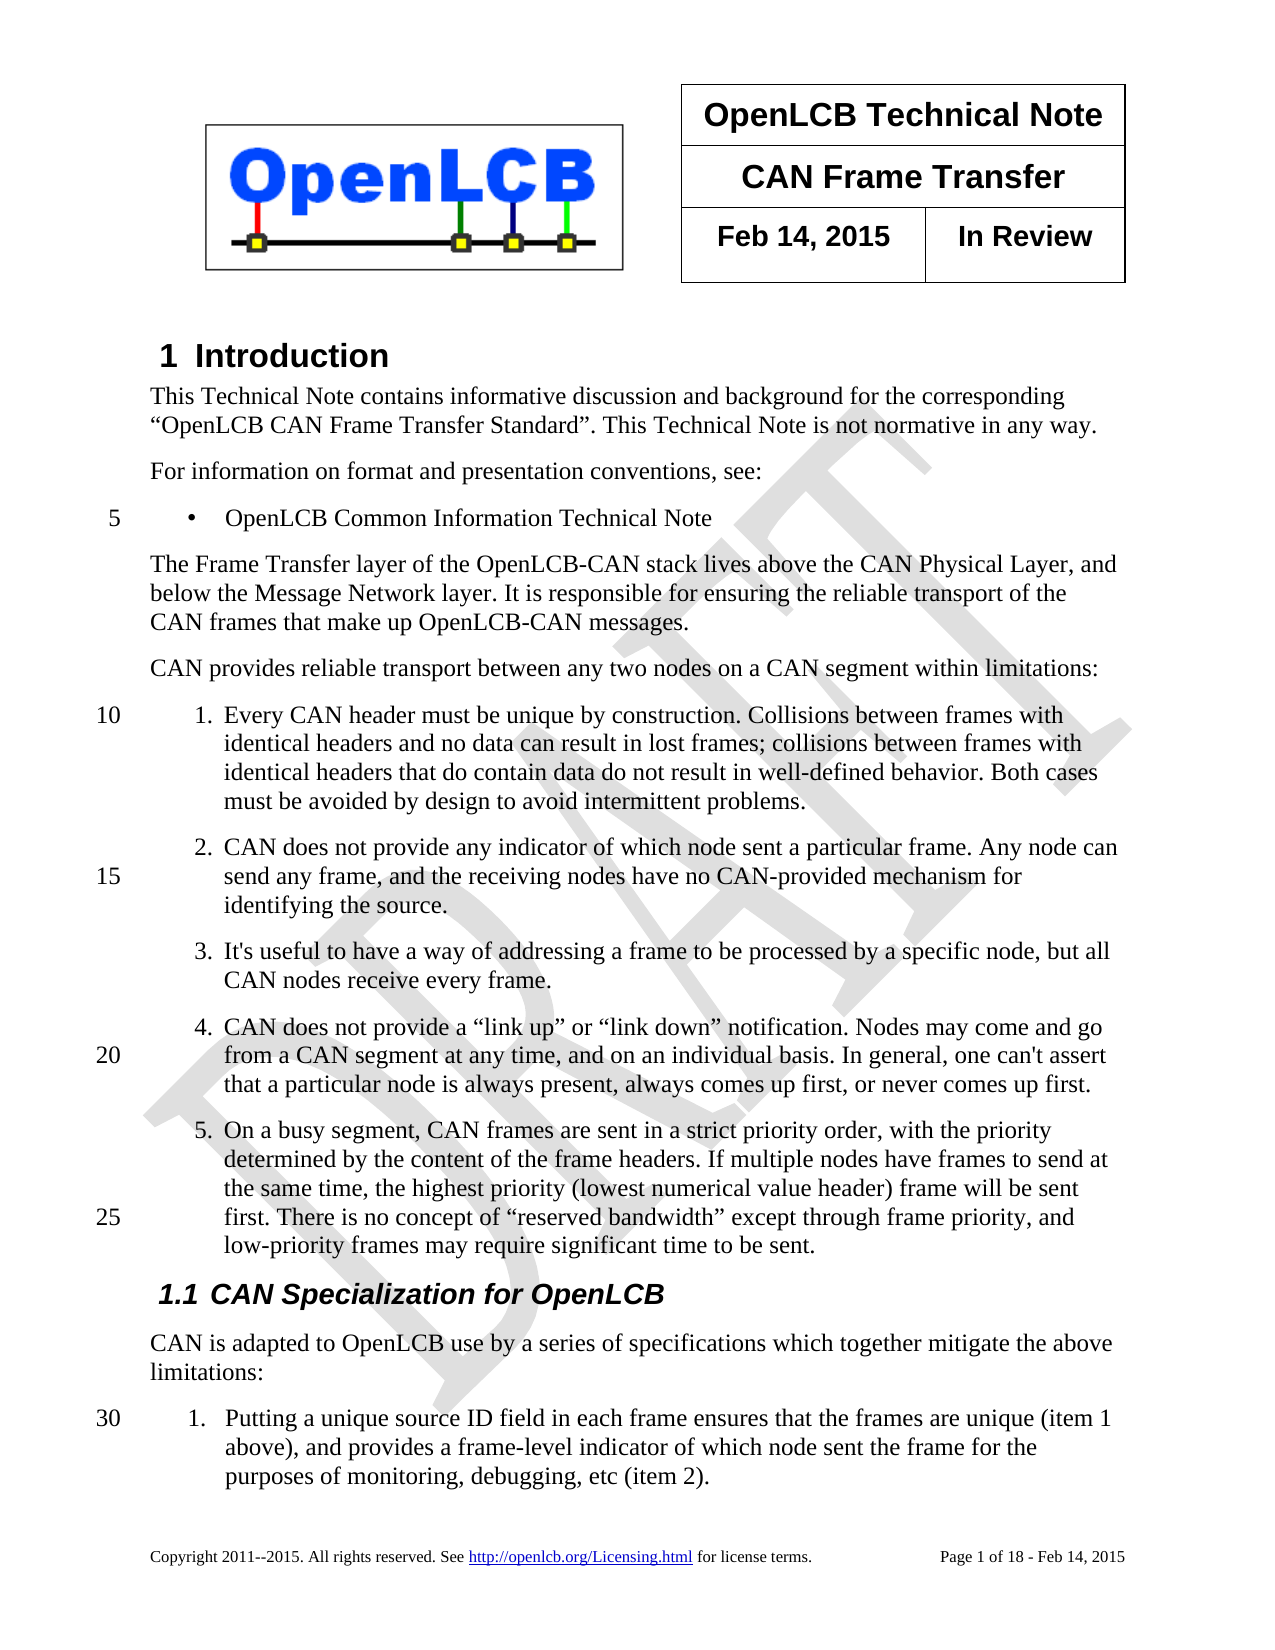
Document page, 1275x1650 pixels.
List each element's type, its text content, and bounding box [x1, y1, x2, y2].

list Every CAN header must be unique by construction. Collisions between frames with identical headers and no data can result in lost frames; collisions between frames with identical headers that do contain data do not result in well-defined behavior. Both cases must be avoided by design to avoid intermittent problems. [820, 700, 1125, 815]
list CAN does not provide any indicator of which node sent a particular frame. Any node can send any frame, and the receiving nodes have no CAN-provided mechanism for identifying the source. [194, 832, 634, 919]
list OpenLCB Common Information Technical Note [187, 503, 754, 532]
list It's useful to have a way of addressing a frame to be processed by a specific node, but all CAN nodes receive every frame. [365, 936, 519, 994]
list [861, 503, 1125, 532]
list Every CAN header must be unique by construction. Collisions between frames with identical headers and no data can result in lost frames; collisions between frames with identical headers that do contain data do not result in well-defined behavior. Both cases must be avoided by design to avoid intermittent problems. [194, 700, 817, 815]
text CAN provides reliable transport between any two nodes on a CAN segment within limitations: [1011, 653, 1125, 682]
list On a busy segment, CAN frames are sent in a strict priority order, with the priority determined by the content of the frame headers. If multiple nodes have frames to send at the same time, the highest priority (lowest numerical value header) frame will be sent first. There is no concept of “reserved bandwidth” except through frame priority, and low-priority frames may require significant time to be sent. [224, 1116, 503, 1259]
list Putting a unique source ID field in each frame ensures that the frames are unique (item 1 above), and provides a frame-level indicator of which node sent the frame for the purposes of monitoring, debugging, etc (item 2). [187, 1403, 1125, 1490]
subtitle CAN Specialization for OpenLCB [385, 1277, 510, 1311]
list CAN does not provide a “link up” or “link down” notification. Nodes may come and go from a CAN segment at any time, and on an individual basis. In general, one can't assert that a particular node is always present, always comes up first, or never comes up first. [204, 1057, 363, 1098]
text [828, 456, 1125, 485]
list CAN does not provide any indicator of which node sent a particular frame. Any node can send any frame, and the receiving nodes have no CAN-provided mechanism for identifying the source. [594, 832, 719, 919]
list CAN does not provide a “link up” or “link down” notification. Nodes may come and go from a CAN segment at any time, and on an individual basis. In general, one can't assert that a particular node is always present, always comes up first, or never comes up first. [553, 1012, 746, 1098]
list CAN does not provide a “link up” or “link down” notification. Nodes may come and go from a CAN segment at any time, and on an individual basis. In general, one can't assert that a particular node is always present, always comes up first, or never comes up first. [722, 1012, 1125, 1098]
list CAN does not provide any indicator of which node sent a particular frame. Any node can send any frame, and the receiving nodes have no CAN-provided mechanism for identifying the source. [692, 832, 913, 919]
text CAN is adapted to OpenLCB use by a series of specifications which together mitigate the above limitations: [477, 1328, 1125, 1386]
text The Frame Transfer layer of the OpenLCB-CAN stack lives above the CAN Physical Layer, and below the Message Network layer. It is responsible for ensuring the reliable transport of the CAN frames that make up OpenLCB-CAN messages. [677, 549, 949, 636]
text This Technical Note contains informative discussion and background for the corresponding “OpenLCB CAN Frame Transfer Standard”. This Technical Note is not normative in any way. [150, 381, 1125, 439]
list It's useful to have a way of addressing a frame to be processed by a specific node, but all CAN nodes receive every frame. [517, 936, 687, 994]
text CAN provides reliable transport between any two nodes on a CAN segment within limitations: [700, 653, 995, 682]
list On a busy segment, CAN frames are sent in a strict priority order, with the priority determined by the content of the frame headers. If multiple nodes have frames to send at the same time, the highest priority (lowest numerical value header) frame will be sent first. There is no concept of “reserved bandwidth” except through frame priority, and low-priority frames may require significant time to be sent. [194, 1131, 322, 1259]
text The Frame Transfer layer of the OpenLCB-CAN stack lives above the CAN Physical Layer, and below the Message Network layer. It is responsible for ensuring the reliable transport of the CAN frames that make up OpenLCB-CAN messages. [150, 549, 708, 636]
list On a busy segment, CAN frames are sent in a strict priority order, with the priority determined by the content of the frame headers. If multiple nodes have frames to send at the same time, the highest priority (lowest numerical value header) frame will be sent first. There is no concept of “reserved bandwidth” except through frame priority, and low-priority frames may require significant time to be sent. [435, 1116, 1125, 1259]
list It's useful to have a way of addressing a frame to be processed by a specific node, but all CAN nodes receive every frame. [842, 936, 1125, 994]
text CAN is adapted to OpenLCB use by a series of specifications which together mitigate the above limitations: [150, 1328, 444, 1386]
text CAN provides reliable transport between any two nodes on a CAN segment within limitations: [150, 653, 684, 682]
list CAN does not provide any indicator of which node sent a particular frame. Any node can send any frame, and the receiving nodes have no CAN-provided mechanism for identifying the source. [879, 832, 1125, 919]
list It's useful to have a way of addressing a frame to be processed by a specific node, but all CAN nodes receive every frame. [688, 936, 844, 994]
subtitle CAN Specialization for OpenLCB [150, 1277, 374, 1311]
list CAN does not provide a “link up” or “link down” notification. Nodes may come and go from a CAN segment at any time, and on an individual basis. In general, one can't assert that a particular node is always present, always comes up first, or never comes up first. [194, 1012, 482, 1098]
subtitle CAN Specialization for OpenLCB [538, 1277, 1125, 1311]
text The Frame Transfer layer of the OpenLCB-CAN stack lives above the CAN Physical Layer, and below the Message Network layer. It is responsible for ensuring the reliable transport of the CAN frames that make up OpenLCB-CAN messages. [907, 549, 1125, 636]
subtitle Introduction [150, 336, 1125, 375]
list [772, 503, 845, 532]
list It's useful to have a way of addressing a frame to be processed by a specific node, but all CAN nodes receive every frame. [194, 936, 378, 994]
text For information on format and presentation conventions, see: [150, 456, 801, 485]
picture [204, 123, 624, 272]
